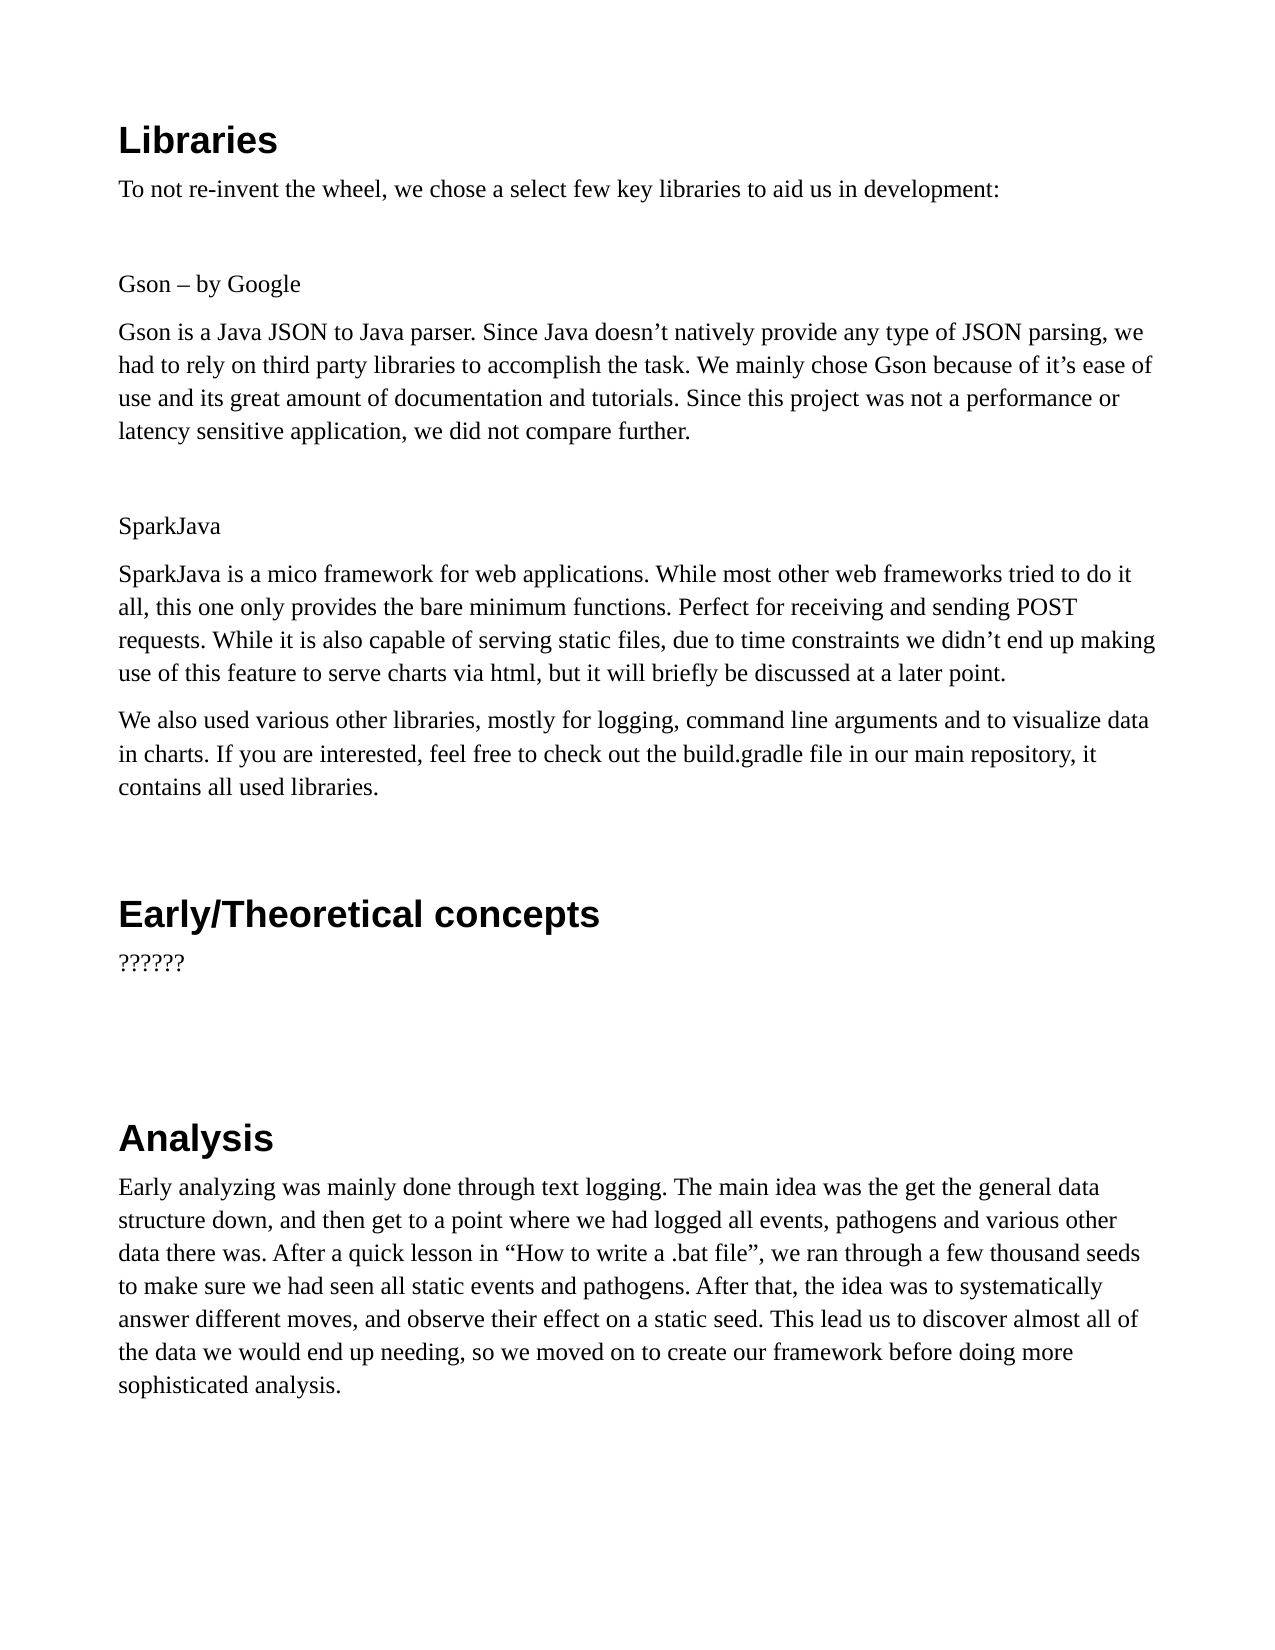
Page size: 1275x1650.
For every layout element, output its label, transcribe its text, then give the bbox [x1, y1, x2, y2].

text We also used various other libraries, mostly for logging, command line arguments and to visualize data in charts. If you are interested, feel free to check out the build.gradle file in our main repository, it contains all used libraries. [118, 706, 1157, 800]
text Gson is a Java JSON to Java parser. Since Java doesn’t natively provide any type of JSON parsing, we had to rely on third party libraries to accomplish the task. We mainly chose Gson because of it’s ease of use and its great amount of documentation and tutorials. Since this project was not a performance or latency sensitive application, we did not compare further. [118, 317, 1157, 445]
text To not re-invent the wheel, we chose a select few key libraries to aid us in development: [118, 174, 1157, 203]
subtitle Libraries [118, 118, 1157, 162]
text ?????? [118, 948, 1157, 977]
text SparkJava [118, 511, 1157, 540]
subtitle Analysis [118, 1116, 1157, 1159]
text Gson – by Google [118, 269, 1157, 298]
text SparkJava is a mico framework for web applications. While most other web frameworks tried to do it all, this one only provides the bare minimum functions. Perfect for receiving and sending POST requests. While it is also capable of serving static files, due to time constraints we didn’t end up making use of this feature to serve charts via html, but it will briefly be discussed at a later point. [118, 559, 1157, 687]
text Early analyzing was mainly done through text logging. The main idea was the get the general data structure down, and then get to a point where we had logged all events, pathogens and various other data there was. After a quick lesson in “How to write a .bat file”, we ran through a few thousand seeds to make sure we had seen all static events and pathogens. After that, the idea was to systematically answer different moves, and observe their effect on a static seed. This lead us to discover almost all of the data we would end up needing, so we moved on to create our framework before doing more sophisticated analysis. [118, 1172, 1157, 1399]
subtitle Early/Theoretical concepts [118, 892, 1157, 936]
